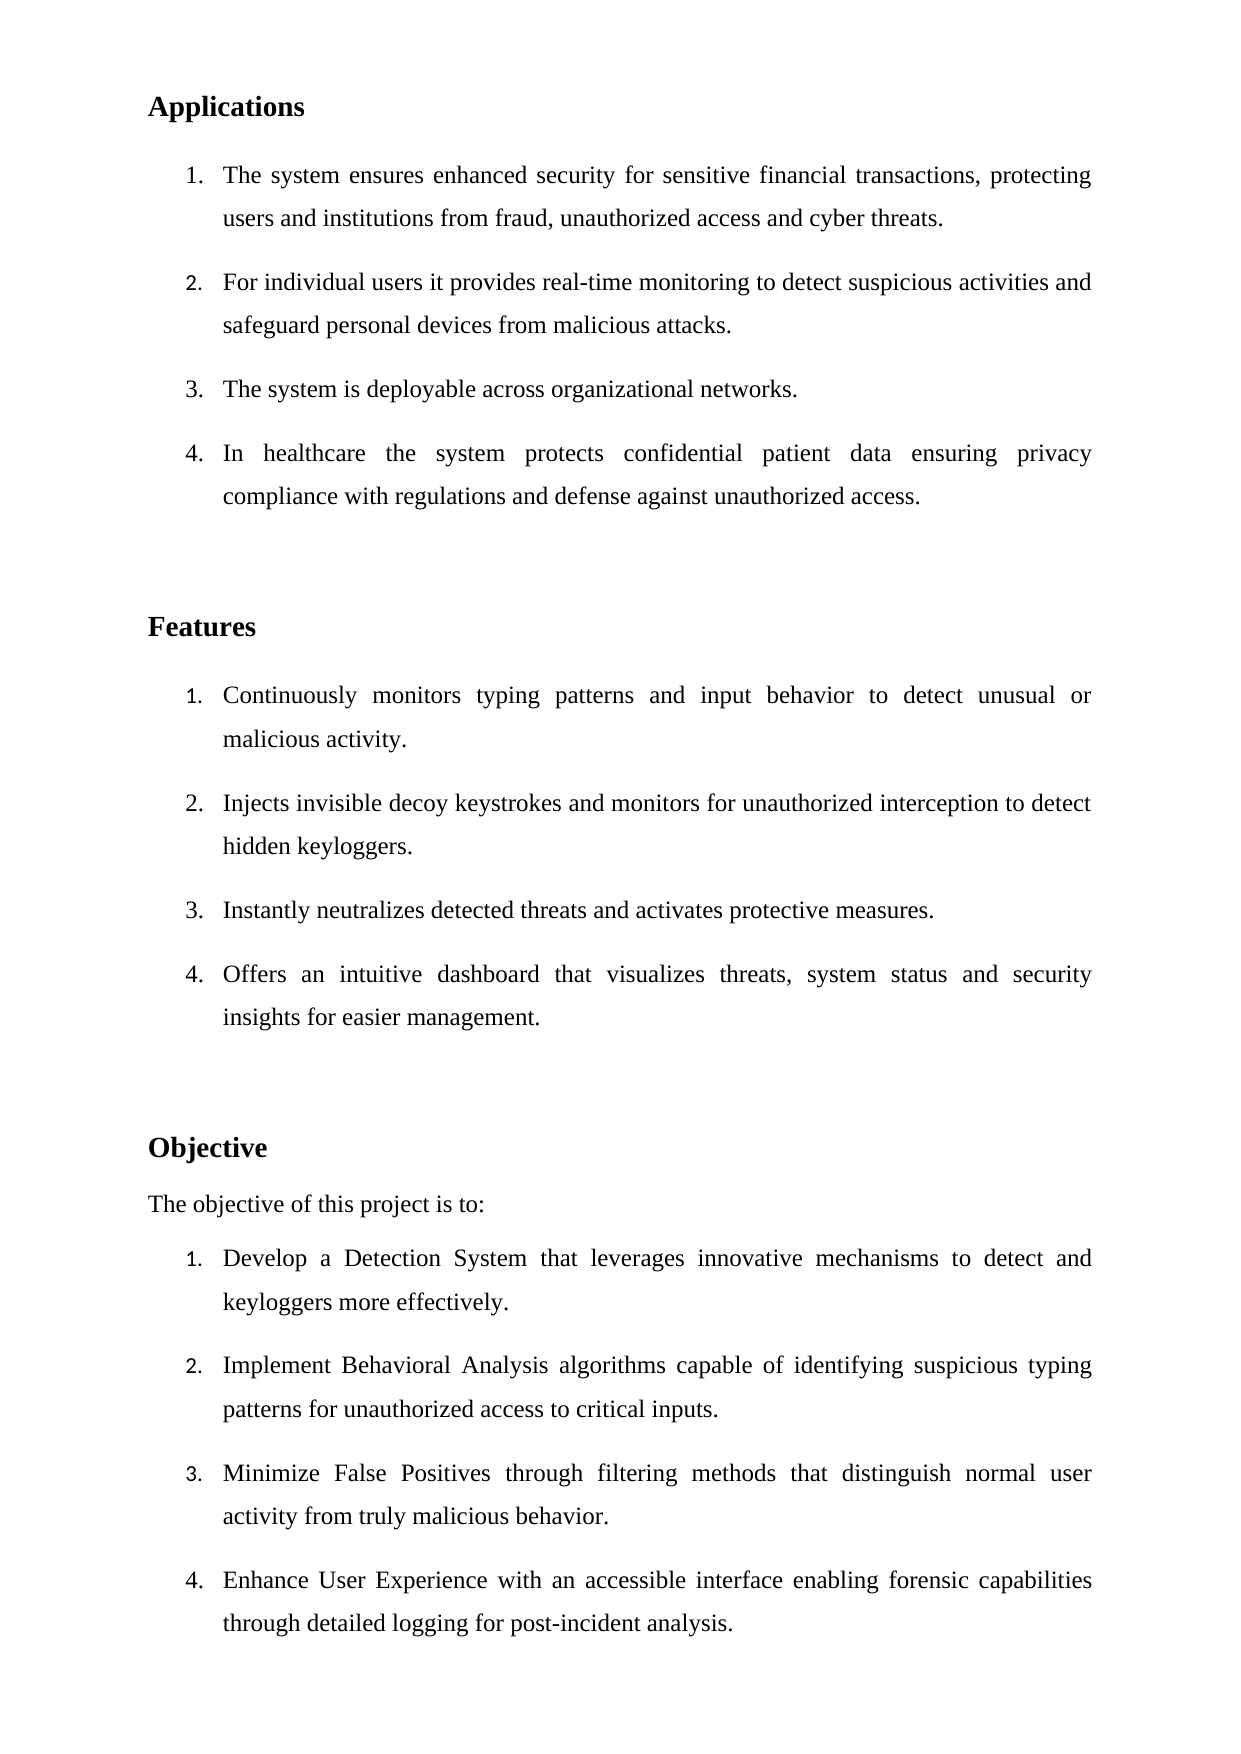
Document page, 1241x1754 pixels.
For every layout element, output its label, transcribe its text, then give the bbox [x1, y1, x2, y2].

text Objective [148, 1130, 1093, 1163]
list Enhance User Experience with an accessible interface enabling forensic capabilities through detailed logging for post-incident analysis. [185, 1565, 1093, 1637]
list Continuously monitors typing patterns and input behavior to detect unusual or malicious activity. [185, 680, 1093, 753]
list Instantly neutralizes detected threats and activates protective measures. [185, 895, 1093, 924]
list The system is deployable across organizational networks. [185, 374, 1093, 403]
list Offers an intuitive dashboard that visualizes threats, system status and security insights for easier management. [185, 959, 1093, 1031]
text Applications [148, 89, 1093, 122]
list For individual users it provides real-time monitoring to detect suspicious activities and safeguard personal devices from malicious attacks. [185, 267, 1093, 339]
text Features [148, 609, 1093, 643]
text The objective of this project is to: [148, 1189, 1093, 1218]
list Injects invisible decoy keystrokes and monitors for unauthorized interception to detect hidden keyloggers. [185, 788, 1093, 860]
list In healthcare the system protects confidential patient data ensuring privacy compliance with regulations and defense against unauthorized access. [185, 438, 1093, 510]
list Develop a Detection System that leverages innovative mechanisms to detect and keyloggers more effectively. [185, 1243, 1093, 1315]
list The system ensures enhanced security for sensitive financial transactions, protecting users and institutions from fraud, unauthorized access and cyber threats. [185, 160, 1093, 232]
list Implement Behavioral Analysis algorithms capable of identifying suspicious typing patterns for unauthorized access to critical inputs. [185, 1351, 1093, 1423]
list Minimize False Positives through filtering methods that distinguish normal user activity from truly malicious behavior. [185, 1458, 1093, 1530]
